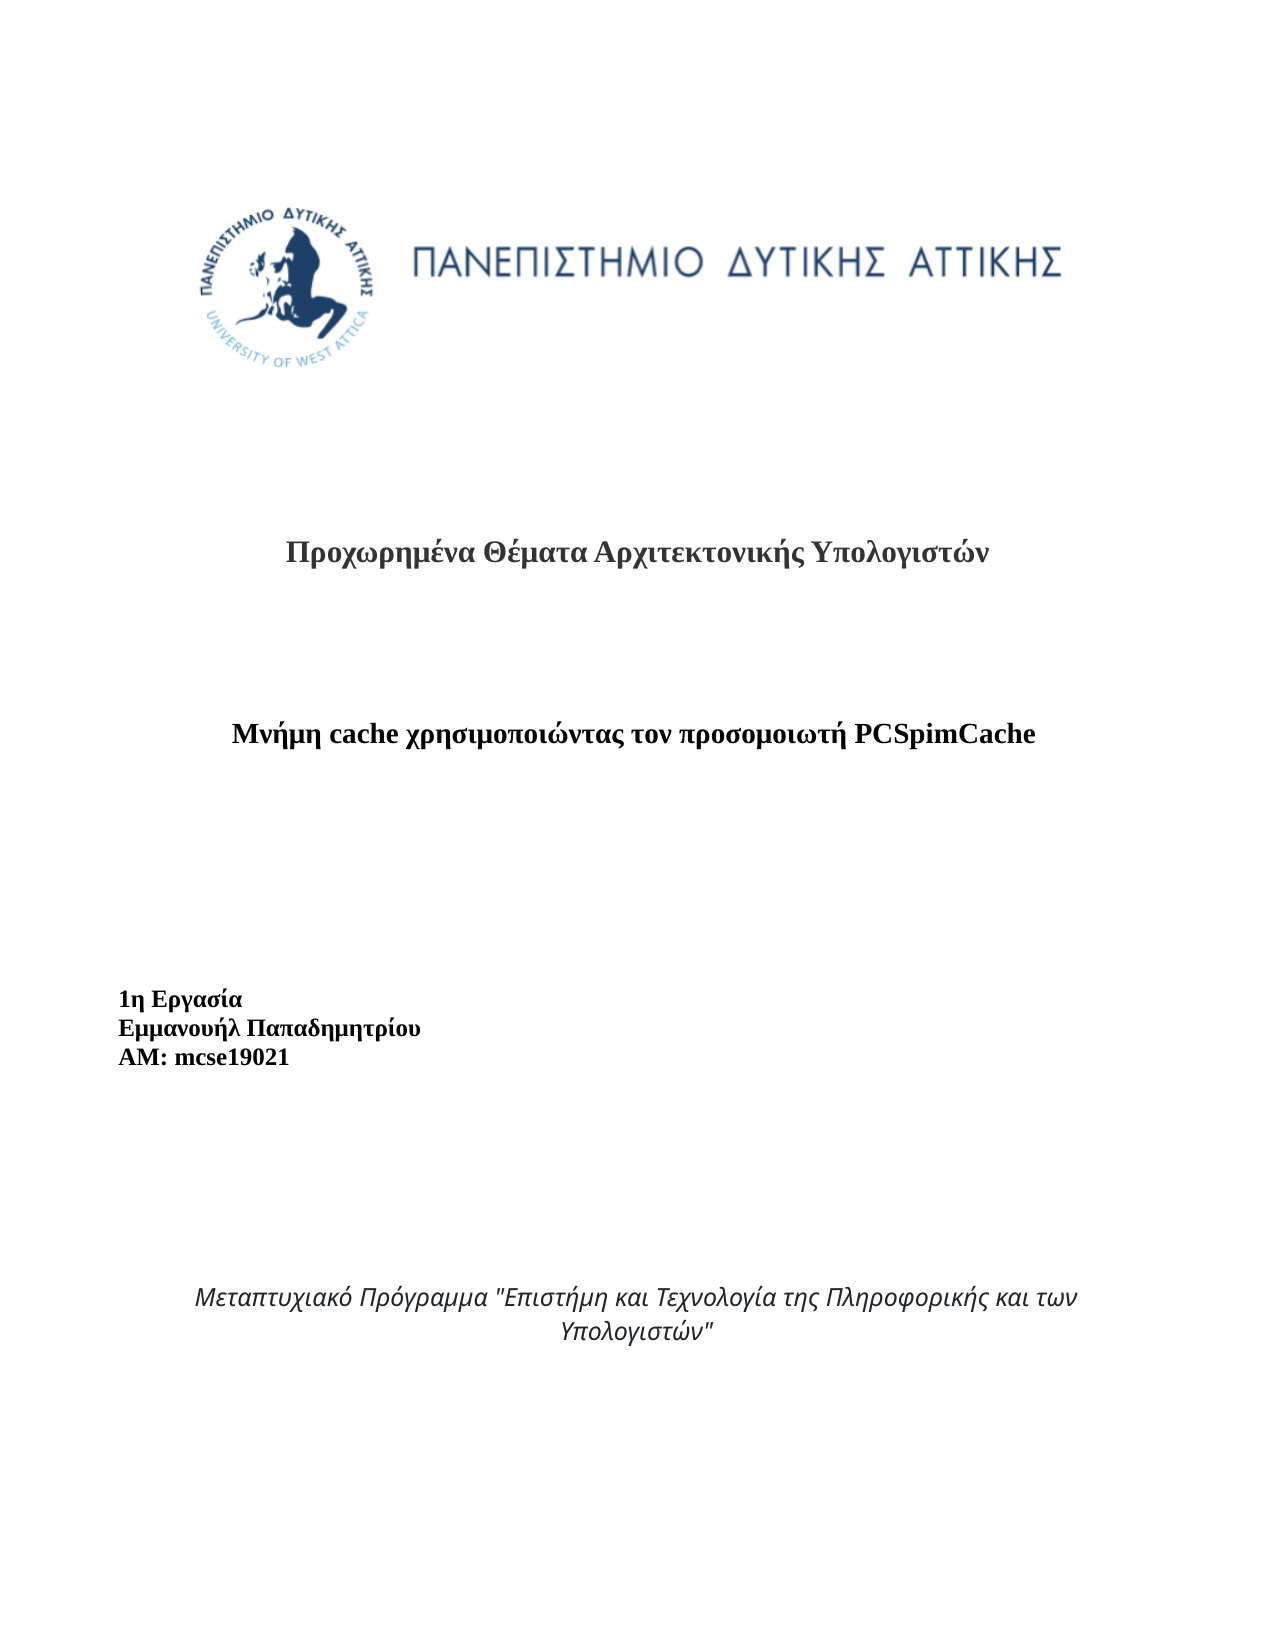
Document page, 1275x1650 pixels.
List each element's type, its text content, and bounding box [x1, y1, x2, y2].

picture [166, 162, 1108, 394]
text ΑΜ: mcse19021 [118, 1042, 1157, 1071]
text Μεταπτυχιακό Πρόγραμμα "Επιστήμη και Τεχνολογία της Πληροφορικής και των Υπολογιστών" [118, 1279, 1157, 1347]
text Μνήμη cache χρησιμοποιώντας τον προσομοιωτή PCSpimCache [118, 716, 1157, 750]
text Εμμανουήλ Παπαδημητρίου [118, 1013, 1157, 1042]
subtitle Προχωρημένα Θέματα Αρχιτεκτονικής Υπολογιστών [118, 534, 1157, 569]
text 1η Εργασία [118, 984, 1157, 1013]
